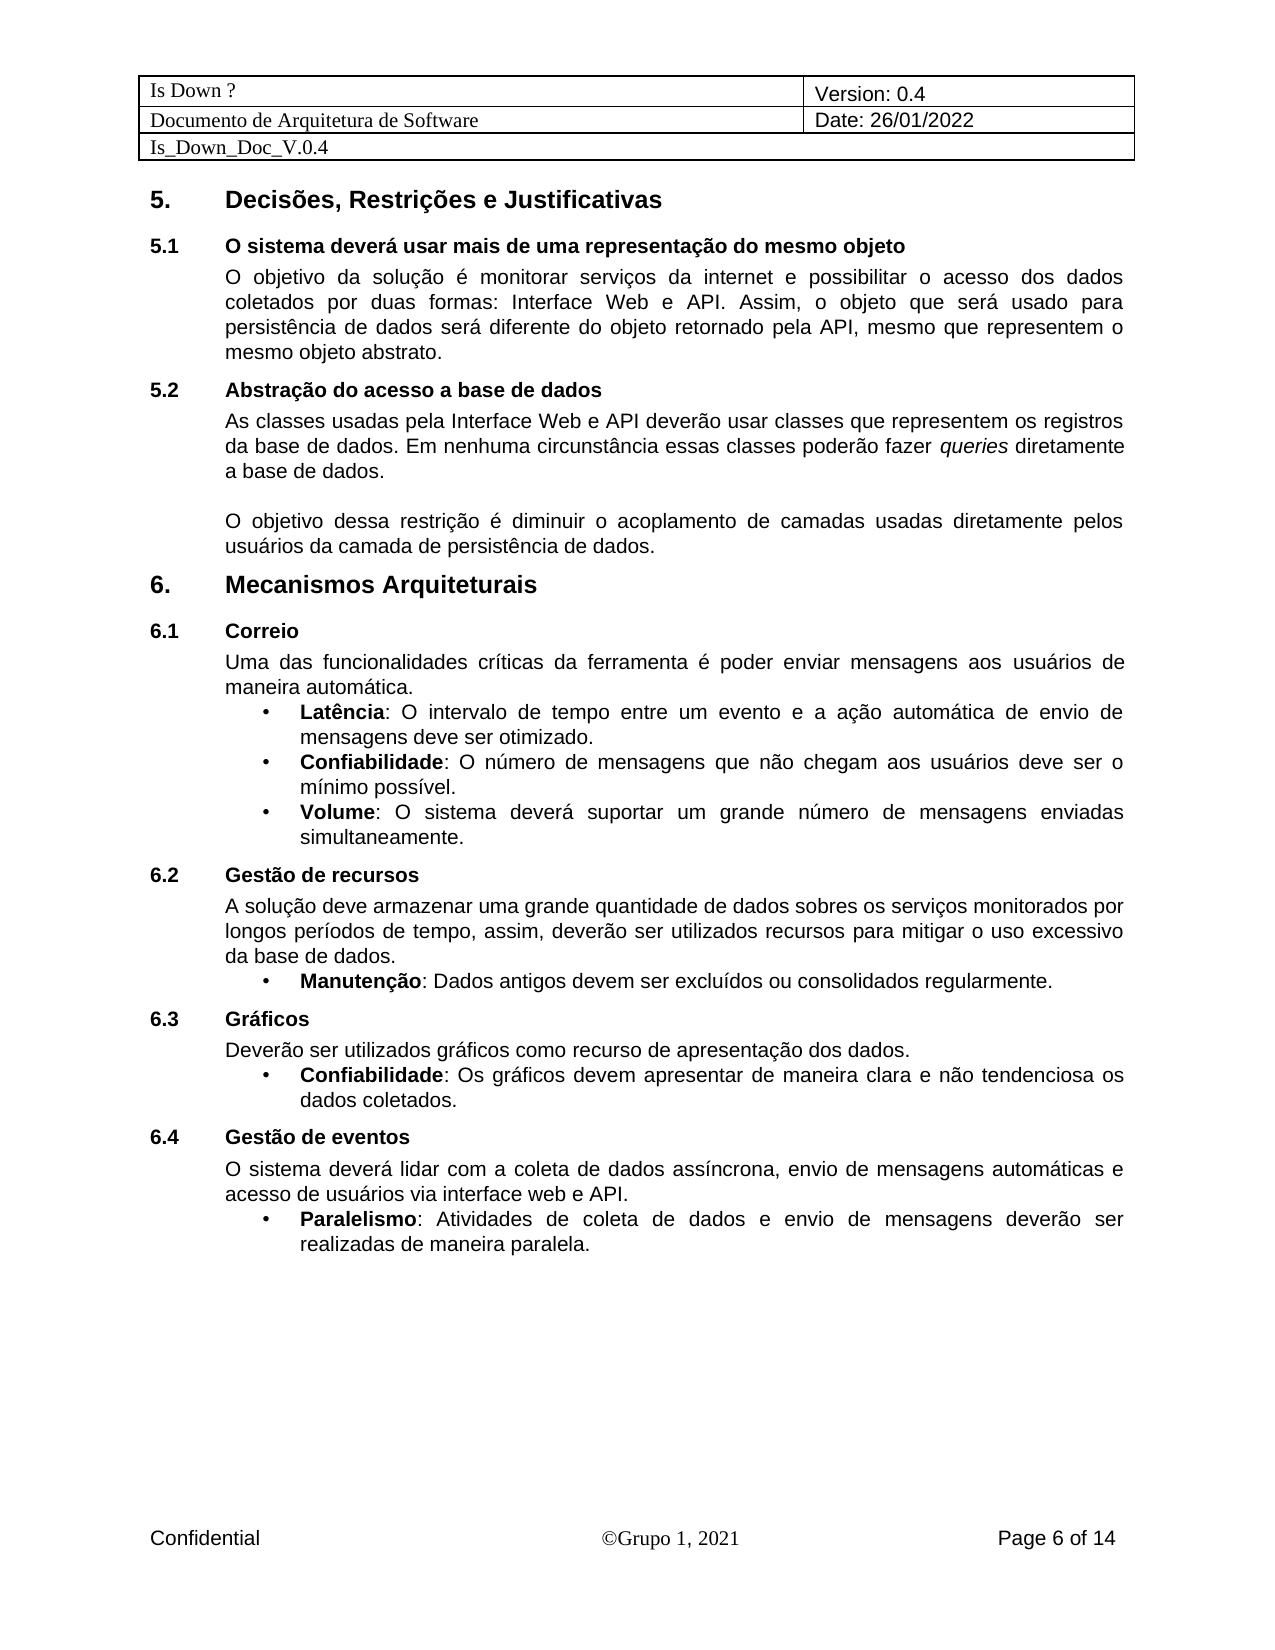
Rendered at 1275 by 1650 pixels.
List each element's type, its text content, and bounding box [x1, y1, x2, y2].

subtitle Gestão de recursos [150, 862, 1125, 887]
list Manutenção: Dados antigos devem ser excluídos ou consolidados regularmente. [262, 968, 1125, 993]
subtitle Decisões, Restrições e Justificativas [150, 185, 1125, 214]
subtitle O sistema deverá usar mais de uma representação do mesmo objeto [150, 233, 1125, 258]
subtitle Abstração do acesso a base de dados [150, 377, 1125, 402]
text As classes usadas pela Interface Web e API deverão usar classes que representem os registros da base de dados. Em nenhuma circunstância essas classes poderão fazer queries diretamente a base de dados. [225, 408, 1125, 483]
text Uma das funcionalidades críticas da ferramenta é poder enviar mensagens aos usuários de maneira automática. [225, 649, 1125, 699]
subtitle Correio [150, 618, 1125, 643]
subtitle Gestão de eventos [150, 1124, 1125, 1149]
list Paralelismo: Atividades de coleta de dados e envio de mensagens deverão ser realizadas de maneira paralela. [262, 1205, 1125, 1255]
subtitle Gráficos [150, 1005, 1125, 1030]
list Confiabilidade: Os gráficos devem apresentar de maneira clara e não tendenciosa os dados coletados. [262, 1062, 1125, 1112]
list Confiabilidade: O número de mensagens que não chegam aos usuários deve ser o mínimo possível. [262, 749, 1125, 799]
subtitle Mecanismos Arquiteturais [150, 570, 1125, 599]
text O sistema deverá lidar com a coleta de dados assíncrona, envio de mensagens automáticas e acesso de usuários via interface web e API. [225, 1155, 1125, 1205]
text O objetivo da solução é monitorar serviços da internet e possibilitar o acesso dos dados coletados por duas formas: Interface Web e API. Assim, o objeto que será usado para persistência de dados será diferente do objeto retornado pela API, mesmo que representem o mesmo objeto abstrato. [225, 264, 1125, 364]
text A solução deve armazenar uma grande quantidade de dados sobres os serviços monitorados por longos períodos de tempo, assim, deverão ser utilizados recursos para mitigar o uso excessivo da base de dados. [225, 893, 1125, 968]
list Latência: O intervalo de tempo entre um evento e a ação automática de envio de mensagens deve ser otimizado. [262, 699, 1125, 749]
text Deverão ser utilizados gráficos como recurso de apresentação dos dados. [225, 1037, 1125, 1062]
list Volume: O sistema deverá suportar um grande número de mensagens enviadas simultaneamente. [262, 799, 1125, 849]
text O objetivo dessa restrição é diminuir o acoplamento de camadas usadas diretamente pelos usuários da camada de persistência de dados. [225, 508, 1125, 558]
